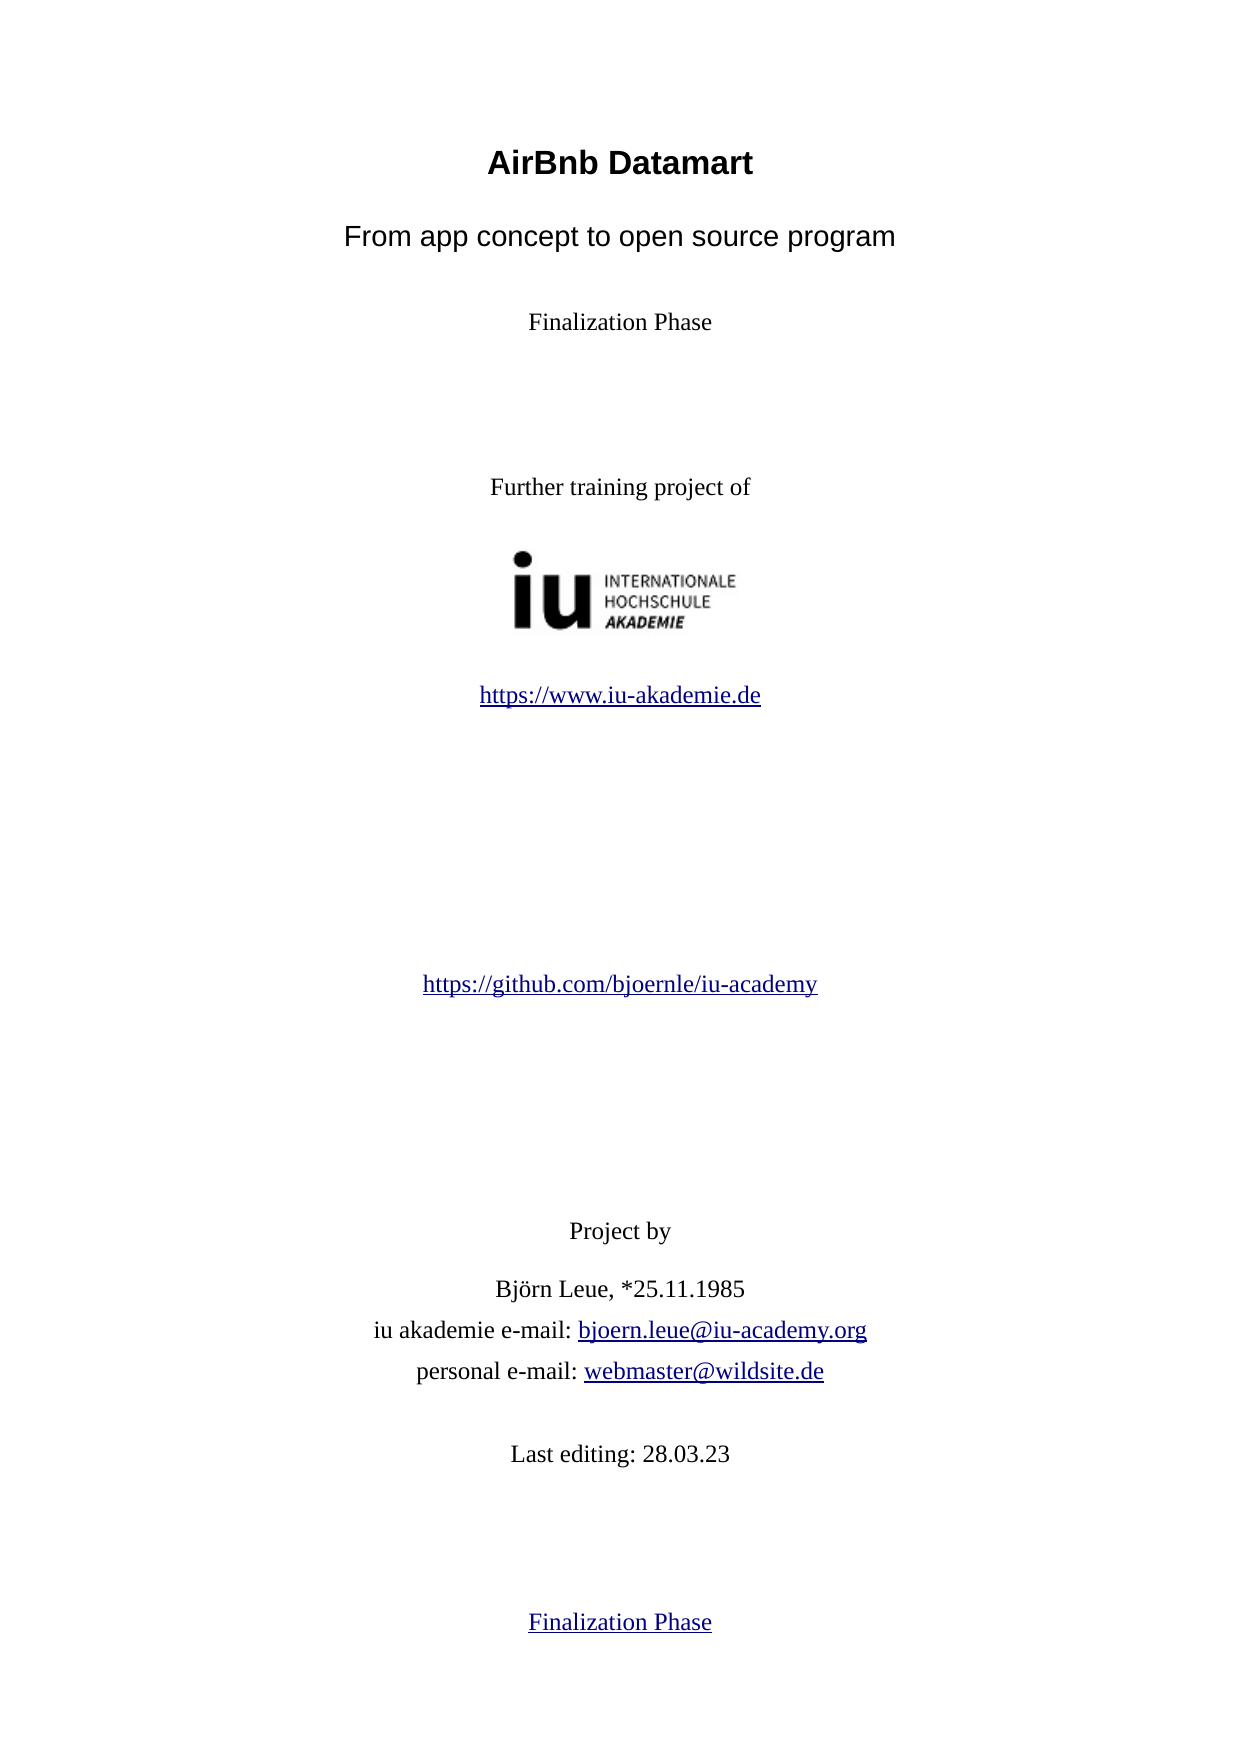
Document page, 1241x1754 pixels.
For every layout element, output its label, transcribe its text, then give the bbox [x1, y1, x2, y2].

text Project by Björn Leue, *25.11.1985 [118, 1216, 1122, 1303]
text https://www.iu-akademie.de [118, 513, 1122, 709]
text Last editing: 28.03.23 [118, 1439, 1122, 1468]
picture [463, 523, 777, 681]
subtitle From app concept to open source program [118, 219, 1122, 253]
subtitle AirBnb Datamart [118, 143, 1122, 182]
text Further training project of [118, 472, 1122, 500]
text https://github.com/bjoernle/iu-academy [118, 969, 1122, 998]
text iu akademie e-mail: bjoern.leue@iu-academy.org [118, 1315, 1122, 1344]
text personal e-mail: webmaster@wildsite.de [118, 1356, 1122, 1385]
text Finalization Phase [118, 307, 1122, 335]
